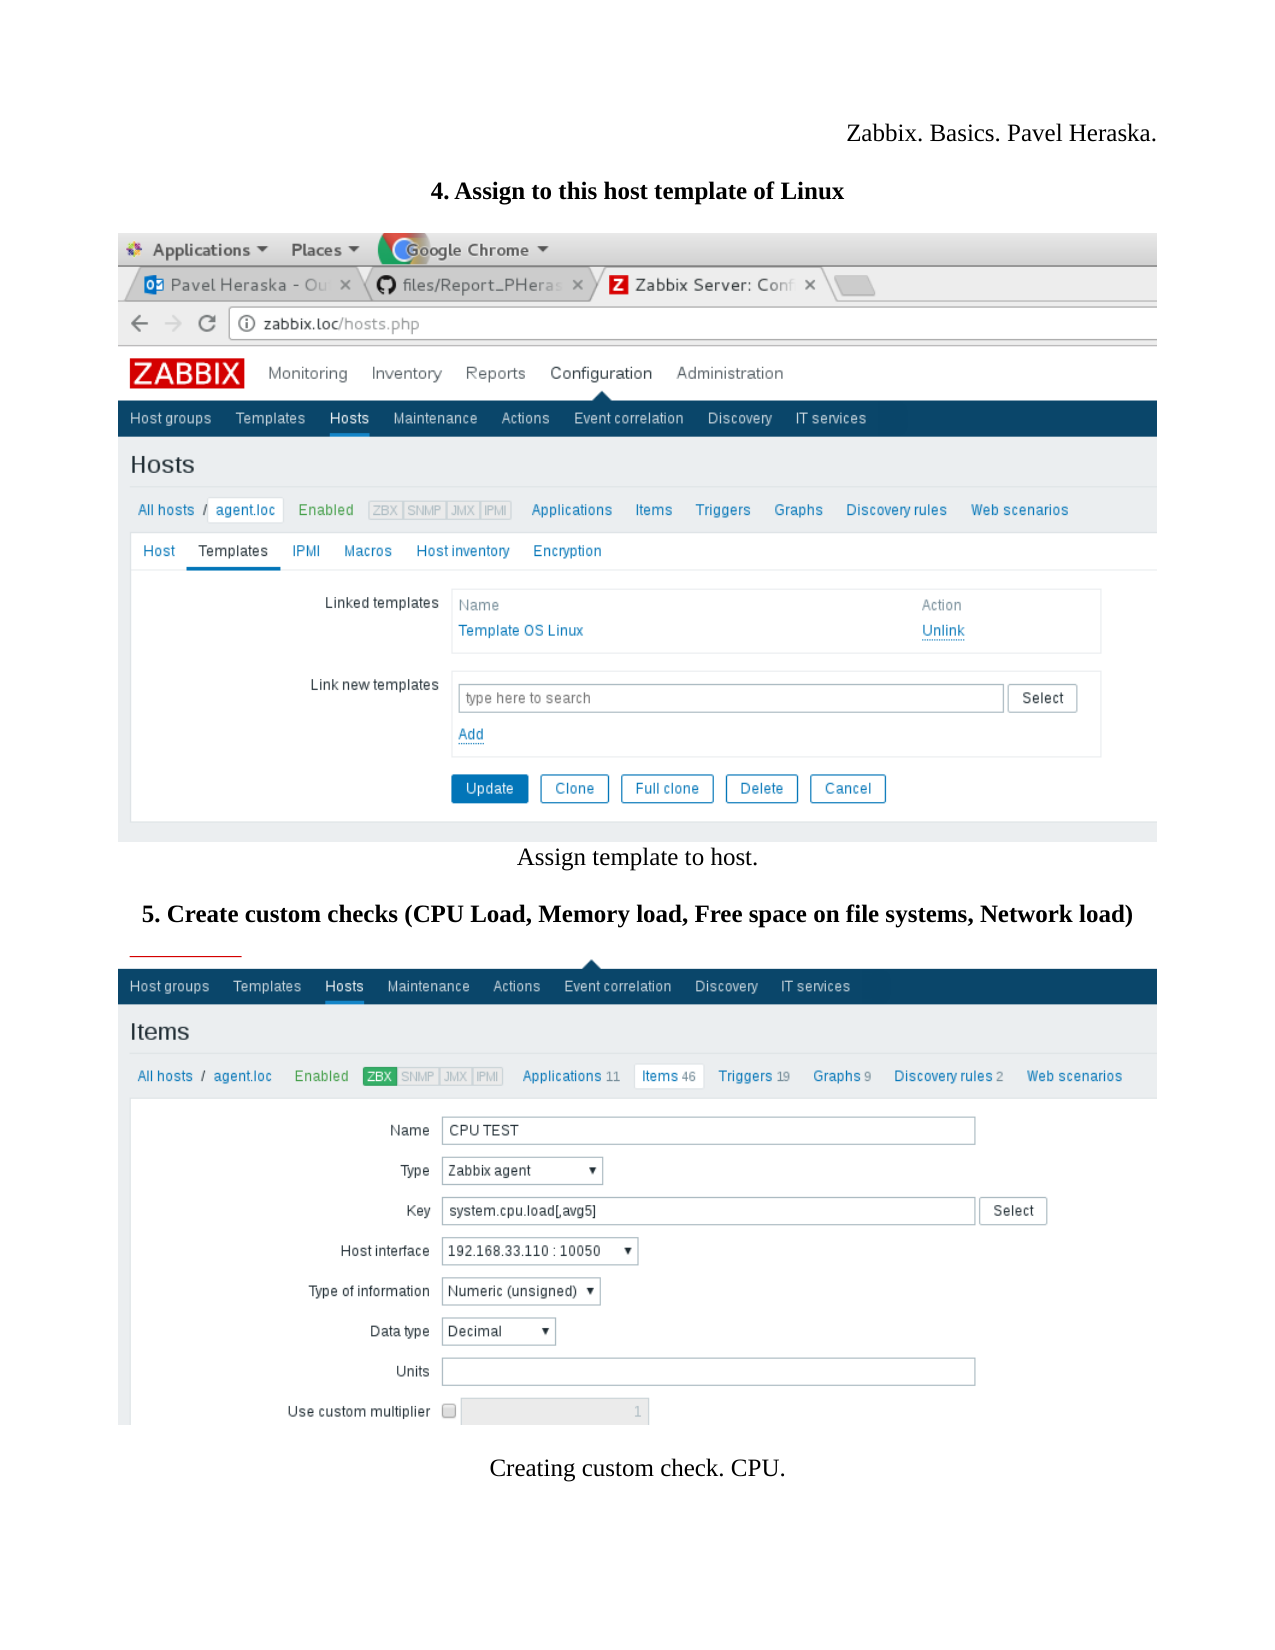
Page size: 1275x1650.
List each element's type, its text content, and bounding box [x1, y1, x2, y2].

text Creating custom check. CPU. [118, 1453, 1157, 1482]
text 4. Assign to this host template of Linux [118, 176, 1157, 205]
picture [118, 956, 1157, 1425]
text Assign template to host. [118, 842, 1157, 870]
text 5. Create custom checks (CPU Load, Memory load, Free space on file systems, Network load) [118, 899, 1157, 928]
picture [118, 233, 1157, 842]
